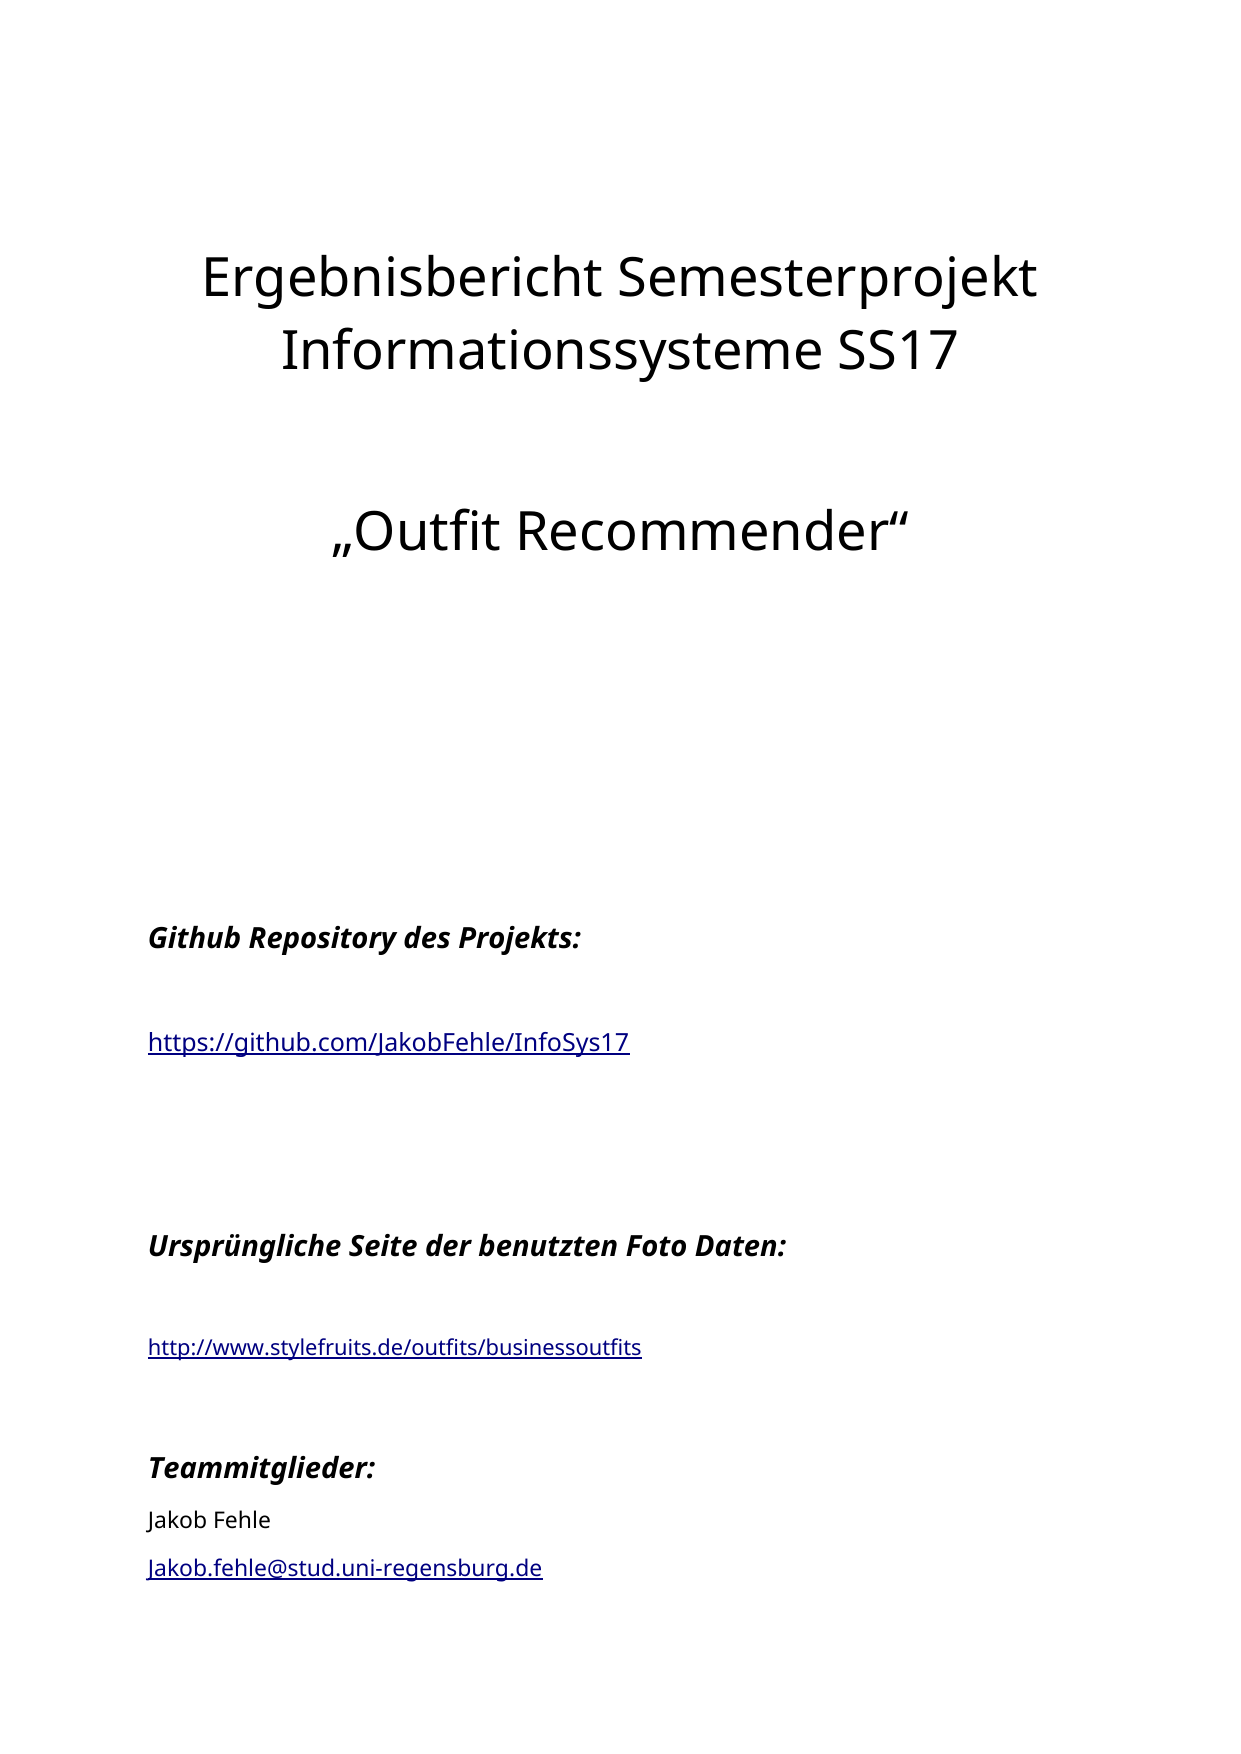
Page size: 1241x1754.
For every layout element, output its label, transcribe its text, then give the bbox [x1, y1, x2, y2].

text Ergebnisbericht Semesterprojekt Informationssysteme SS17 [148, 238, 1093, 386]
text „Outfit Recommender“ [148, 493, 1093, 566]
text Teammitglieder: [148, 1447, 1093, 1487]
text Jakob.fehle@stud.uni-regensburg.de [148, 1552, 1093, 1583]
text Ursprüngliche Seite der benutzten Foto Daten: [148, 1226, 1093, 1265]
text Jakob Fehle [148, 1504, 1093, 1535]
text http://www.stylefruits.de/outfits/businessoutfits [148, 1332, 1093, 1362]
text Github Repository des Projekts: [148, 918, 1093, 957]
text https://github.com/JakobFehle/InfoSys17 [148, 1024, 1093, 1058]
